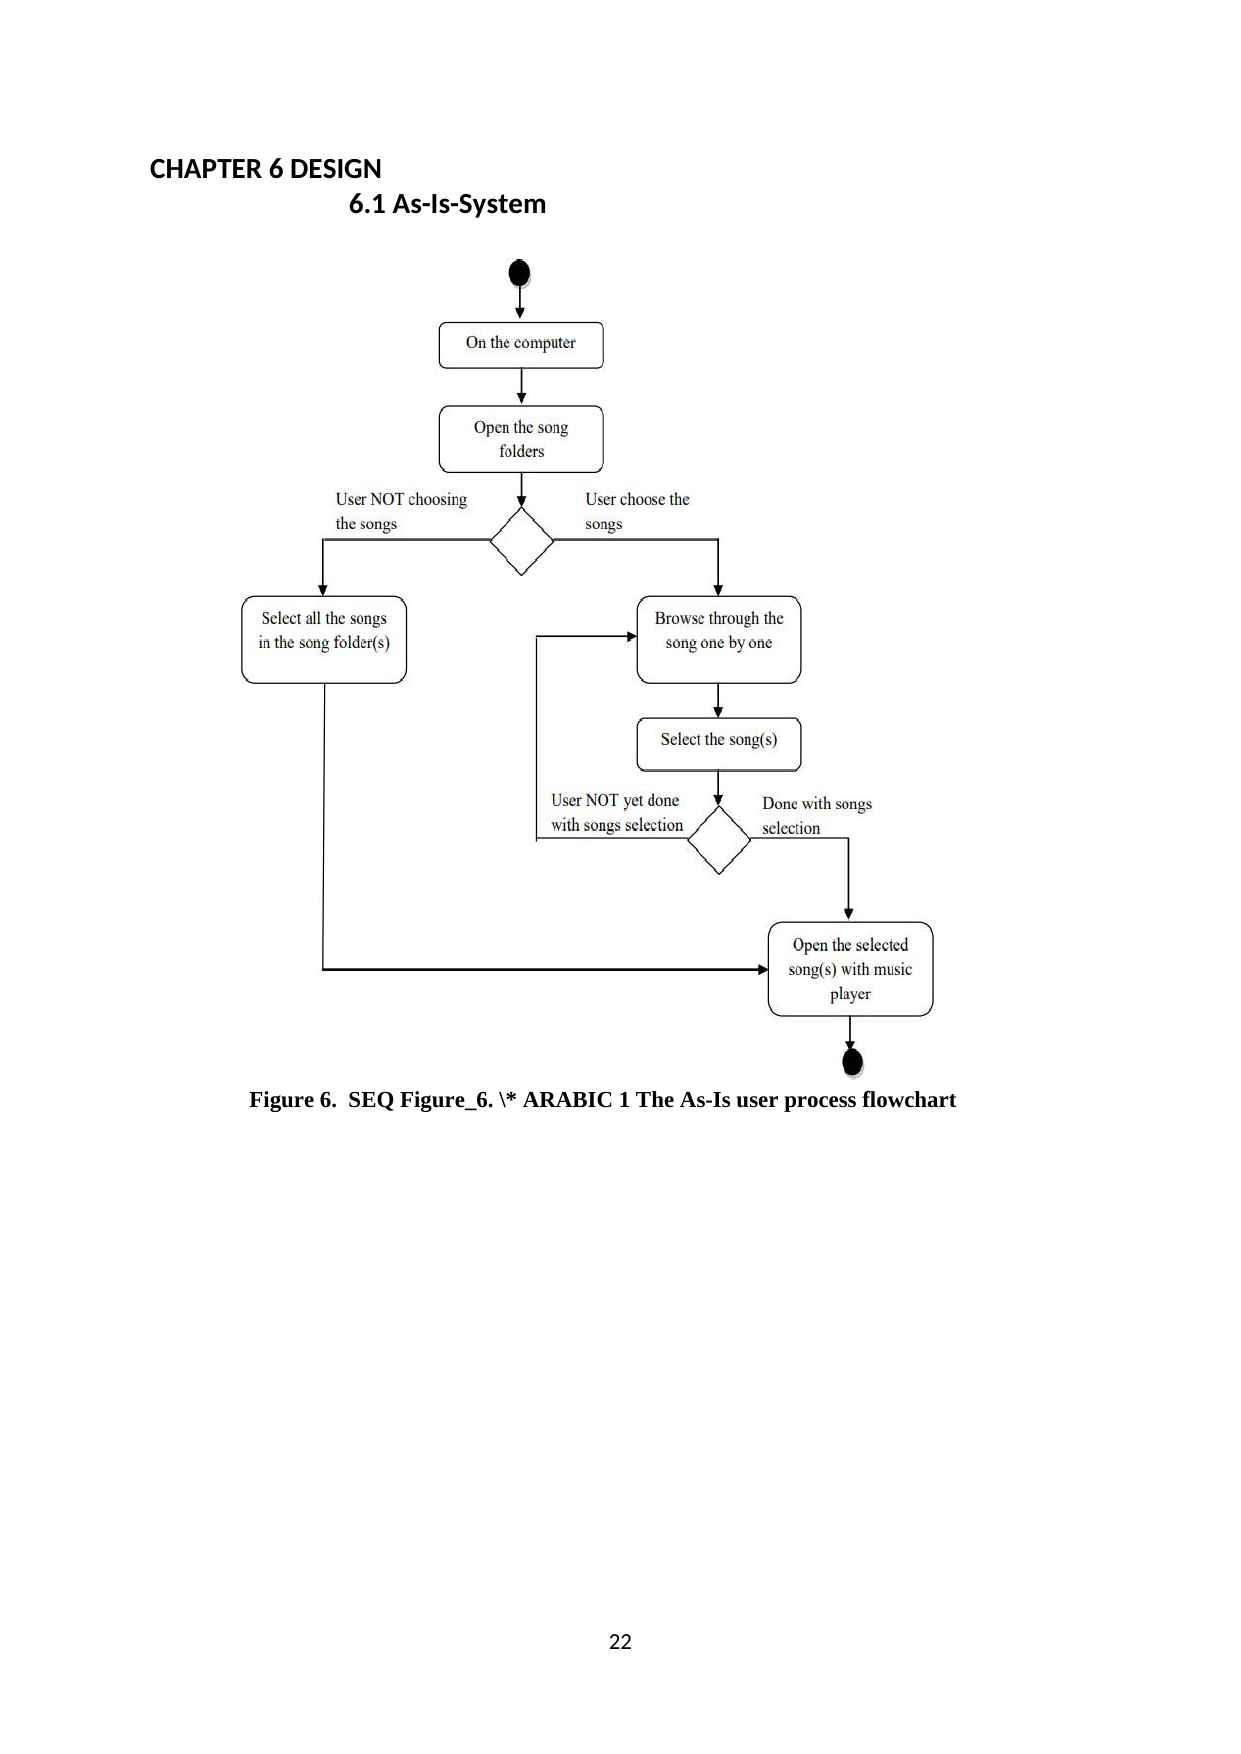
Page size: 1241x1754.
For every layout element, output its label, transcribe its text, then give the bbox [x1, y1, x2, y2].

subtitle CHAPTER 6 DESIGN [150, 150, 705, 186]
picture [168, 231, 1038, 1080]
subtitle 6.1 As-Is-System [202, 186, 1090, 221]
